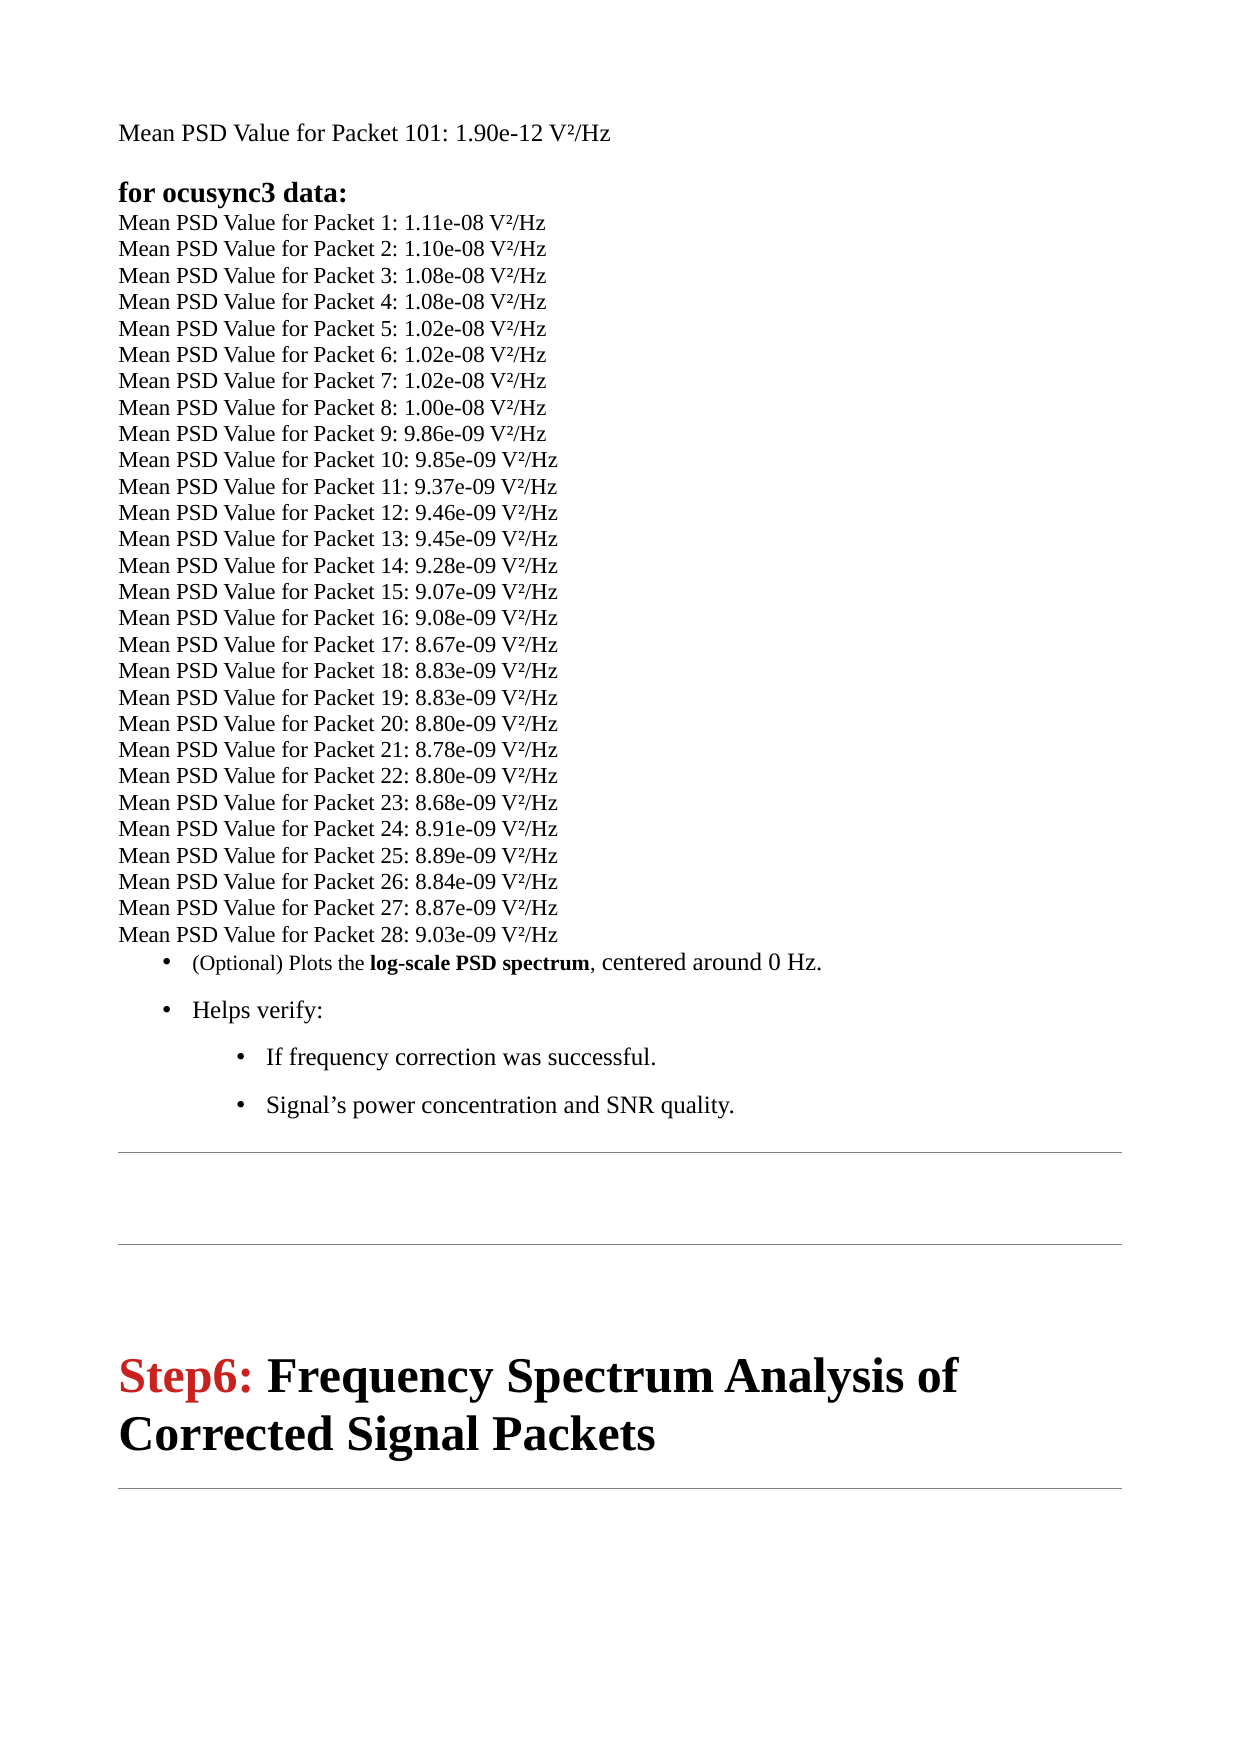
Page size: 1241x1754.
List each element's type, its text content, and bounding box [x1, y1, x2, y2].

list Helps verify: [162, 995, 1122, 1023]
text Mean PSD Value for Packet 11: 9.37e-09 V²/Hz [118, 473, 1122, 499]
text Mean PSD Value for Packet 21: 8.78e-09 V²/Hz [118, 736, 1122, 763]
text Mean PSD Value for Packet 12: 9.46e-09 V²/Hz [118, 499, 1122, 525]
text Mean PSD Value for Packet 101: 1.90e-12 V²/Hz [118, 118, 1122, 147]
list Signal’s power concentration and SNR quality. [236, 1090, 1122, 1119]
text Mean PSD Value for Packet 15: 9.07e-09 V²/Hz [118, 578, 1122, 604]
text Mean PSD Value for Packet 25: 8.89e-09 V²/Hz [118, 842, 1122, 868]
text Mean PSD Value for Packet 9: 9.86e-09 V²/Hz [118, 420, 1122, 446]
text Mean PSD Value for Packet 18: 8.83e-09 V²/Hz [118, 657, 1122, 683]
list (Optional) Plots the log-scale PSD spectrum, centered around 0 Hz. [162, 947, 1122, 976]
text Mean PSD Value for Packet 6: 1.02e-08 V²/Hz [118, 341, 1122, 367]
text Mean PSD Value for Packet 19: 8.83e-09 V²/Hz [118, 683, 1122, 710]
text Mean PSD Value for Packet 7: 1.02e-08 V²/Hz [118, 367, 1122, 394]
list If frequency correction was successful. [236, 1042, 1122, 1071]
text Mean PSD Value for Packet 5: 1.02e-08 V²/Hz [118, 314, 1122, 341]
text Mean PSD Value for Packet 28: 9.03e-09 V²/Hz [118, 921, 1122, 947]
text Mean PSD Value for Packet 10: 9.85e-09 V²/Hz [118, 446, 1122, 473]
text Mean PSD Value for Packet 13: 9.45e-09 V²/Hz [118, 525, 1122, 552]
text Mean PSD Value for Packet 17: 8.67e-09 V²/Hz [118, 631, 1122, 657]
text Mean PSD Value for Packet 24: 8.91e-09 V²/Hz [118, 815, 1122, 842]
text Mean PSD Value for Packet 26: 8.84e-09 V²/Hz [118, 868, 1122, 894]
text Mean PSD Value for Packet 14: 9.28e-09 V²/Hz [118, 552, 1122, 578]
subtitle Step6: Frequency Spectrum Analysis of Corrected Signal Packets [118, 1346, 1122, 1461]
text Mean PSD Value for Packet 22: 8.80e-09 V²/Hz [118, 763, 1122, 789]
text Mean PSD Value for Packet 3: 1.08e-08 V²/Hz [118, 262, 1122, 288]
text for ocusync3 data: [118, 176, 1122, 209]
text Mean PSD Value for Packet 16: 9.08e-09 V²/Hz [118, 604, 1122, 631]
text Mean PSD Value for Packet 2: 1.10e-08 V²/Hz [118, 236, 1122, 262]
text Mean PSD Value for Packet 20: 8.80e-09 V²/Hz [118, 710, 1122, 736]
text Mean PSD Value for Packet 1: 1.11e-08 V²/Hz [118, 209, 1122, 236]
text Mean PSD Value for Packet 8: 1.00e-08 V²/Hz [118, 394, 1122, 420]
text Mean PSD Value for Packet 23: 8.68e-09 V²/Hz [118, 789, 1122, 815]
text Mean PSD Value for Packet 4: 1.08e-08 V²/Hz [118, 288, 1122, 314]
text Mean PSD Value for Packet 27: 8.87e-09 V²/Hz [118, 894, 1122, 921]
